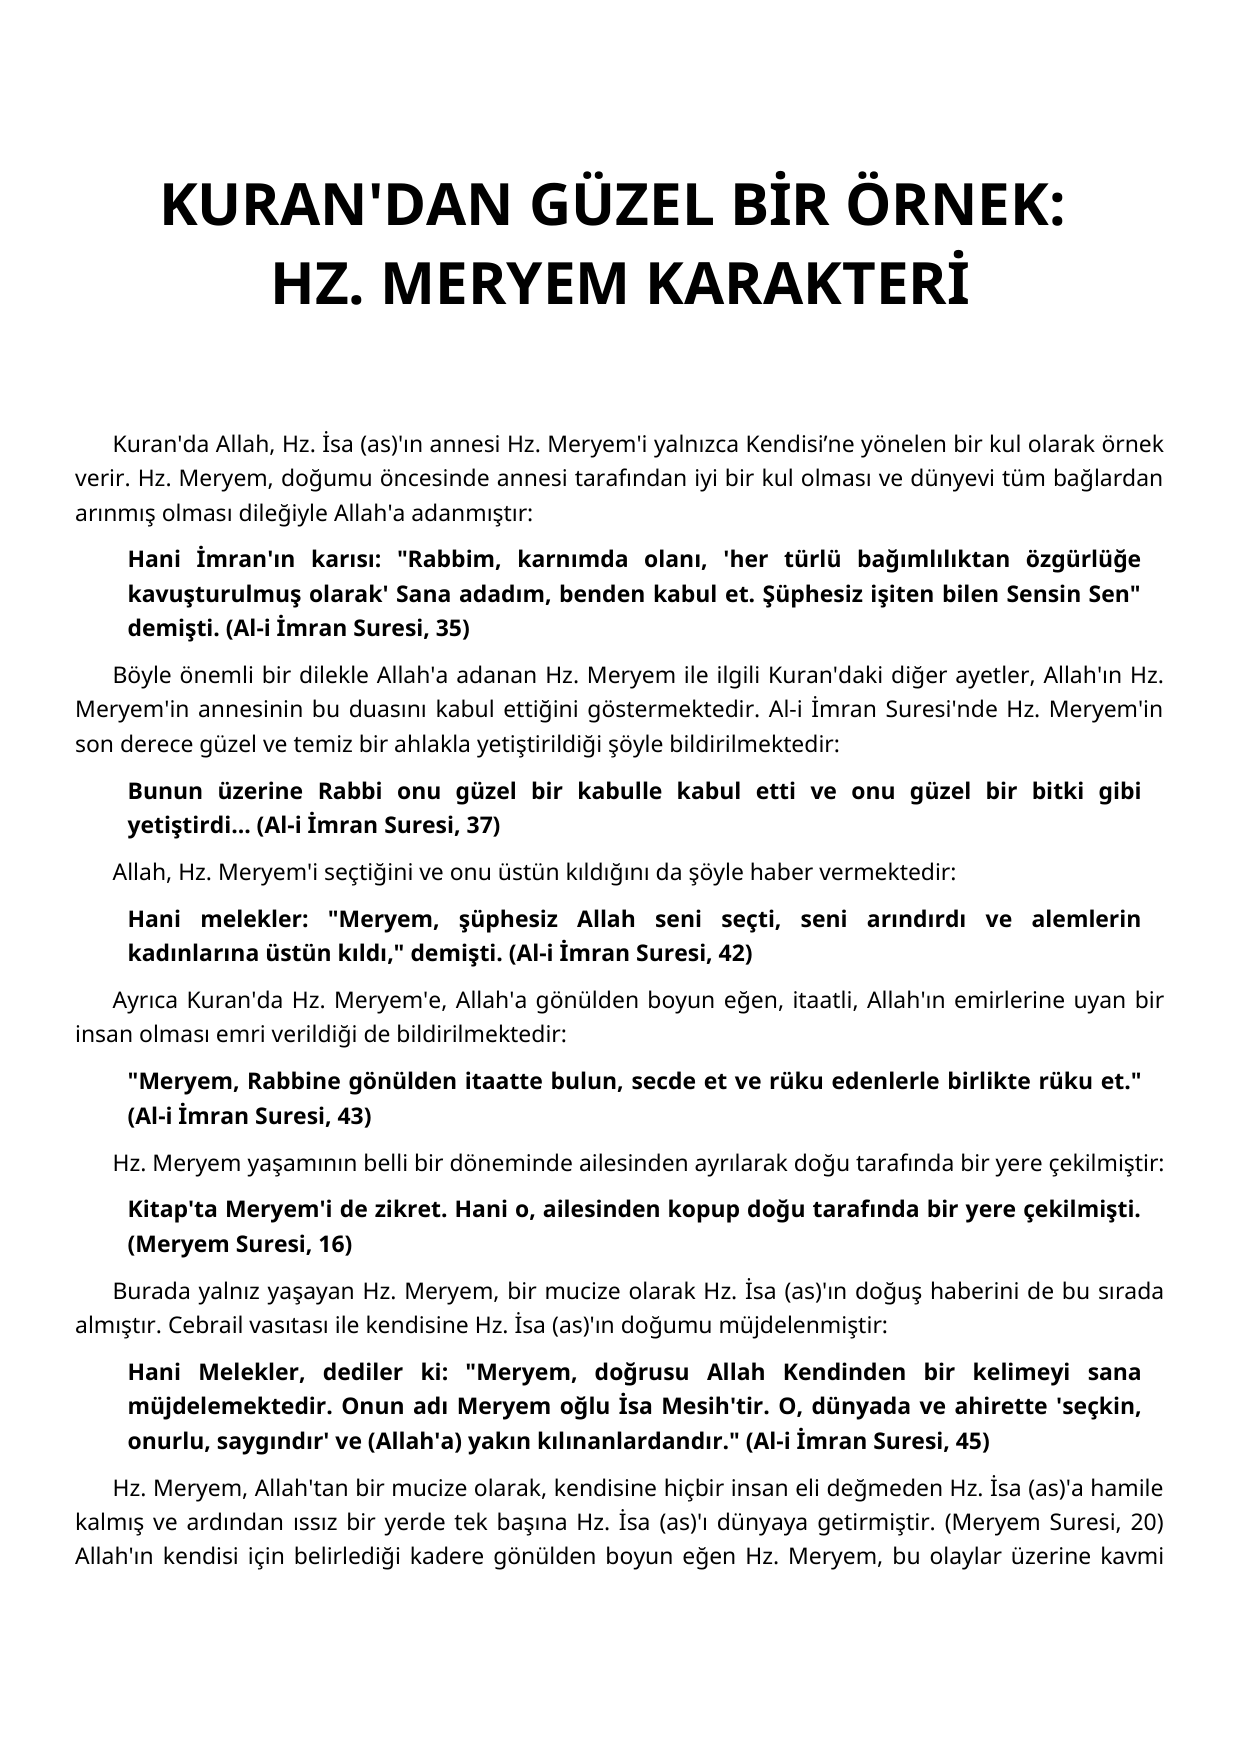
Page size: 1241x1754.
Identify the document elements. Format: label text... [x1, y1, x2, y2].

text Hani melekler: "Meryem, şüphesiz Allah seni seçti, seni arındırdı ve alemlerin kadınlarına üstün kıldı," demişti. (Al-i İmran Suresi, 42) [127, 903, 1143, 968]
text "Meryem, Rabbine gönülden itaatte bulun, secde et ve rüku edenlerle birlikte rüku et." (Al-i İmran Suresi, 43) [127, 1065, 1143, 1131]
subtitle KURAN'DAN GÜZEL BİR ÖRNEK: HZ. MERYEM KARAKTERİ [75, 162, 1165, 321]
text Hani İmran'ın karısı: "Rabbim, karnımda olanı, 'her türlü bağımlılıktan özgürlüğe kavuşturulmuş olarak' Sana adadım, benden kabul et. Şüphesiz işiten bilen Sensin Sen" demişti. (Al-i İmran Suresi, 35) [127, 543, 1143, 643]
text Kitap'ta Meryem'i de zikret. Hani o, ailesinden kopup doğu tarafında bir yere çekilmişti. (Meryem Suresi, 16) [127, 1193, 1143, 1259]
text Bunun üzerine Rabbi onu güzel bir kabulle kabul etti ve onu güzel bir bitki gibi yetiştirdi... (Al-i İmran Suresi, 37) [127, 774, 1143, 840]
text Hz. Meryem, Allah'tan bir mucize olarak, kendisine hiçbir insan eli değmeden Hz. İsa (as)'a hamile kalmış ve ardından ıssız bir yerde tek başına Hz. İsa (as)'ı dünyaya getirmiştir. (Meryem Suresi, 20) Allah'ın kendisi için belirlediği kadere gönülden boyun eğen Hz. Meryem, bu olaylar üzerine kavmi [75, 1471, 1165, 1571]
text Burada yalnız yaşayan Hz. Meryem, bir mucize olarak Hz. İsa (as)'ın doğuş haberini de bu sırada almıştır. Cebrail vasıtası ile kendisine Hz. İsa (as)'ın doğumu müjdelenmiştir: [75, 1274, 1165, 1340]
text Hz. Meryem yaşamının belli bir döneminde ailesinden ayrılarak doğu tarafında bir yere çekilmiştir: [75, 1146, 1165, 1178]
text Kuran'da Allah, Hz. İsa (as)'ın annesi Hz. Meryem'i yalnızca Kendisi’ne yönelen bir kul olarak örnek verir. Hz. Meryem, doğumu öncesinde annesi tarafından iyi bir kul olması ve dünyevi tüm bağlardan arınmış olması dileğiyle Allah'a adanmıştır: [75, 428, 1165, 528]
text Böyle önemli bir dilekle Allah'a adanan Hz. Meryem ile ilgili Kuran'daki diğer ayetler, Allah'ın Hz. Meryem'in annesinin bu duasını kabul ettiğini göstermektedir. Al-i İmran Suresi'nde Hz. Meryem'in son derece güzel ve temiz bir ahlakla yetiştirildiği şöyle bildirilmektedir: [75, 659, 1165, 759]
text Allah, Hz. Meryem'i seçtiğini ve onu üstün kıldığını da şöyle haber vermektedir: [75, 856, 1165, 887]
text Ayrıca Kuran'da Hz. Meryem'e, Allah'a gönülden boyun eğen, itaatli, Allah'ın emirlerine uyan bir insan olması emri verildiği de bildirilmektedir: [75, 984, 1165, 1049]
text Hani Melekler, dediler ki: "Meryem, doğrusu Allah Kendinden bir kelimeyi sana müjdelemektedir. Onun adı Meryem oğlu İsa Mesih'tir. O, dünyada ve ahirette 'seçkin, onurlu, saygındır' ve (Allah'a) yakın kılınanlardandır." (Al-i İmran Suresi, 45) [127, 1356, 1143, 1456]
